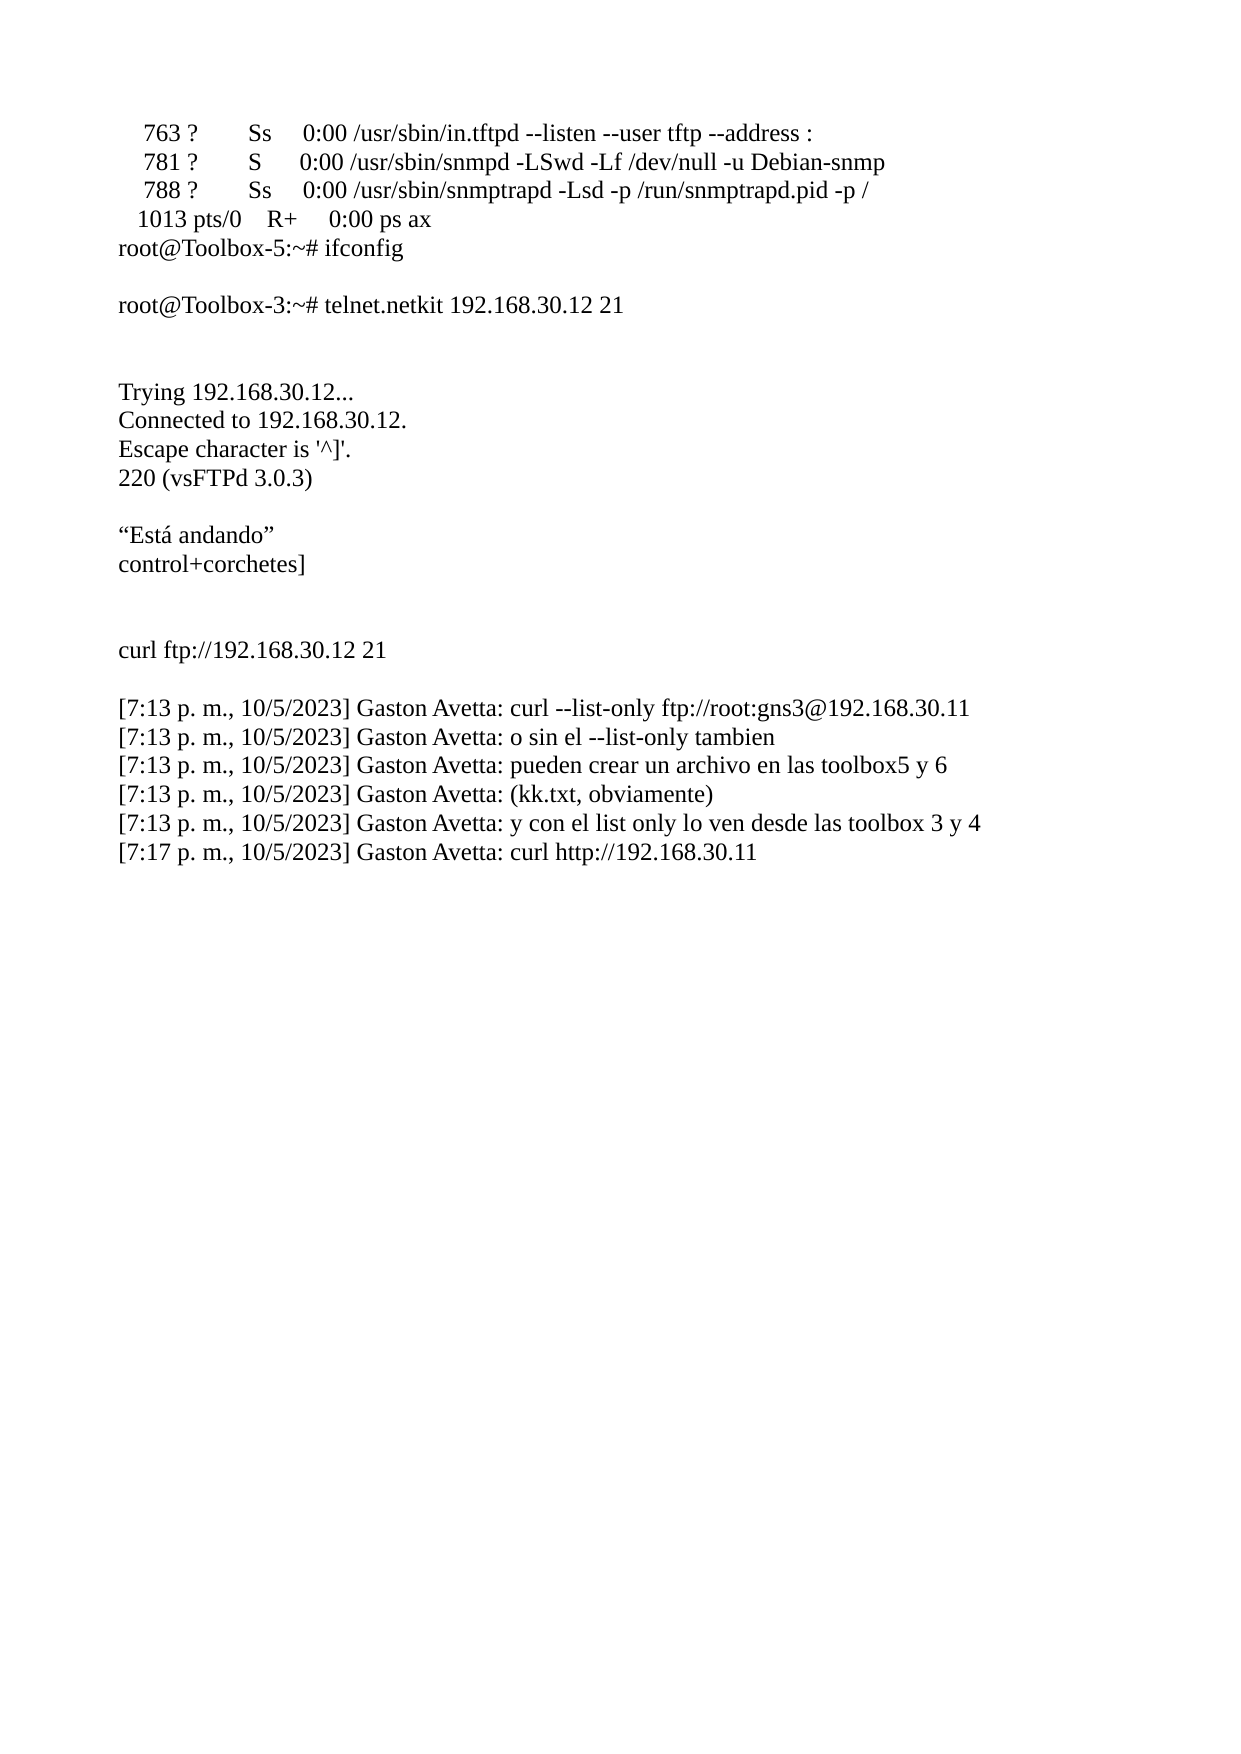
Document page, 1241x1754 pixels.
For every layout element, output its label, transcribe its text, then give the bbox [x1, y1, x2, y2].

text Escape character is '^]'. [118, 434, 1122, 463]
text [7:13 p. m., 10/5/2023] Gaston Avetta: curl --list-only ftp://root:gns3@192.168.30.11 [118, 693, 1122, 722]
text “Está andando” [118, 521, 1122, 549]
text root@Toolbox-3:~# telnet.netkit 192.168.30.12 21 [118, 291, 1122, 319]
text 781 ? S 0:00 /usr/sbin/snmpd -LSwd -Lf /dev/null -u Debian-snmp [118, 147, 1122, 176]
text curl ftp://192.168.30.12 21 [118, 636, 1122, 664]
text [7:13 p. m., 10/5/2023] Gaston Avetta: y con el list only lo ven desde las toolbox 3 y 4 [118, 808, 1122, 837]
text 763 ? Ss 0:00 /usr/sbin/in.tftpd --listen --user tftp --address : [118, 118, 1122, 147]
text [7:17 p. m., 10/5/2023] Gaston Avetta: curl http://192.168.30.11 [118, 837, 1122, 866]
text Connected to 192.168.30.12. [118, 406, 1122, 434]
text 788 ? Ss 0:00 /usr/sbin/snmptrapd -Lsd -p /run/snmptrapd.pid -p / [118, 176, 1122, 204]
text 220 (vsFTPd 3.0.3) [118, 463, 1122, 492]
text [7:13 p. m., 10/5/2023] Gaston Avetta: pueden crear un archivo en las toolbox5 y 6 [118, 751, 1122, 779]
text 1013 pts/0 R+ 0:00 ps ax [118, 204, 1122, 233]
text root@Toolbox-5:~# ifconfig [118, 233, 1122, 262]
text control+corchetes] [118, 549, 1122, 578]
text Trying 192.168.30.12... [118, 377, 1122, 406]
text [7:13 p. m., 10/5/2023] Gaston Avetta: (kk.txt, obviamente) [118, 779, 1122, 808]
text [7:13 p. m., 10/5/2023] Gaston Avetta: o sin el --list-only tambien [118, 722, 1122, 751]
